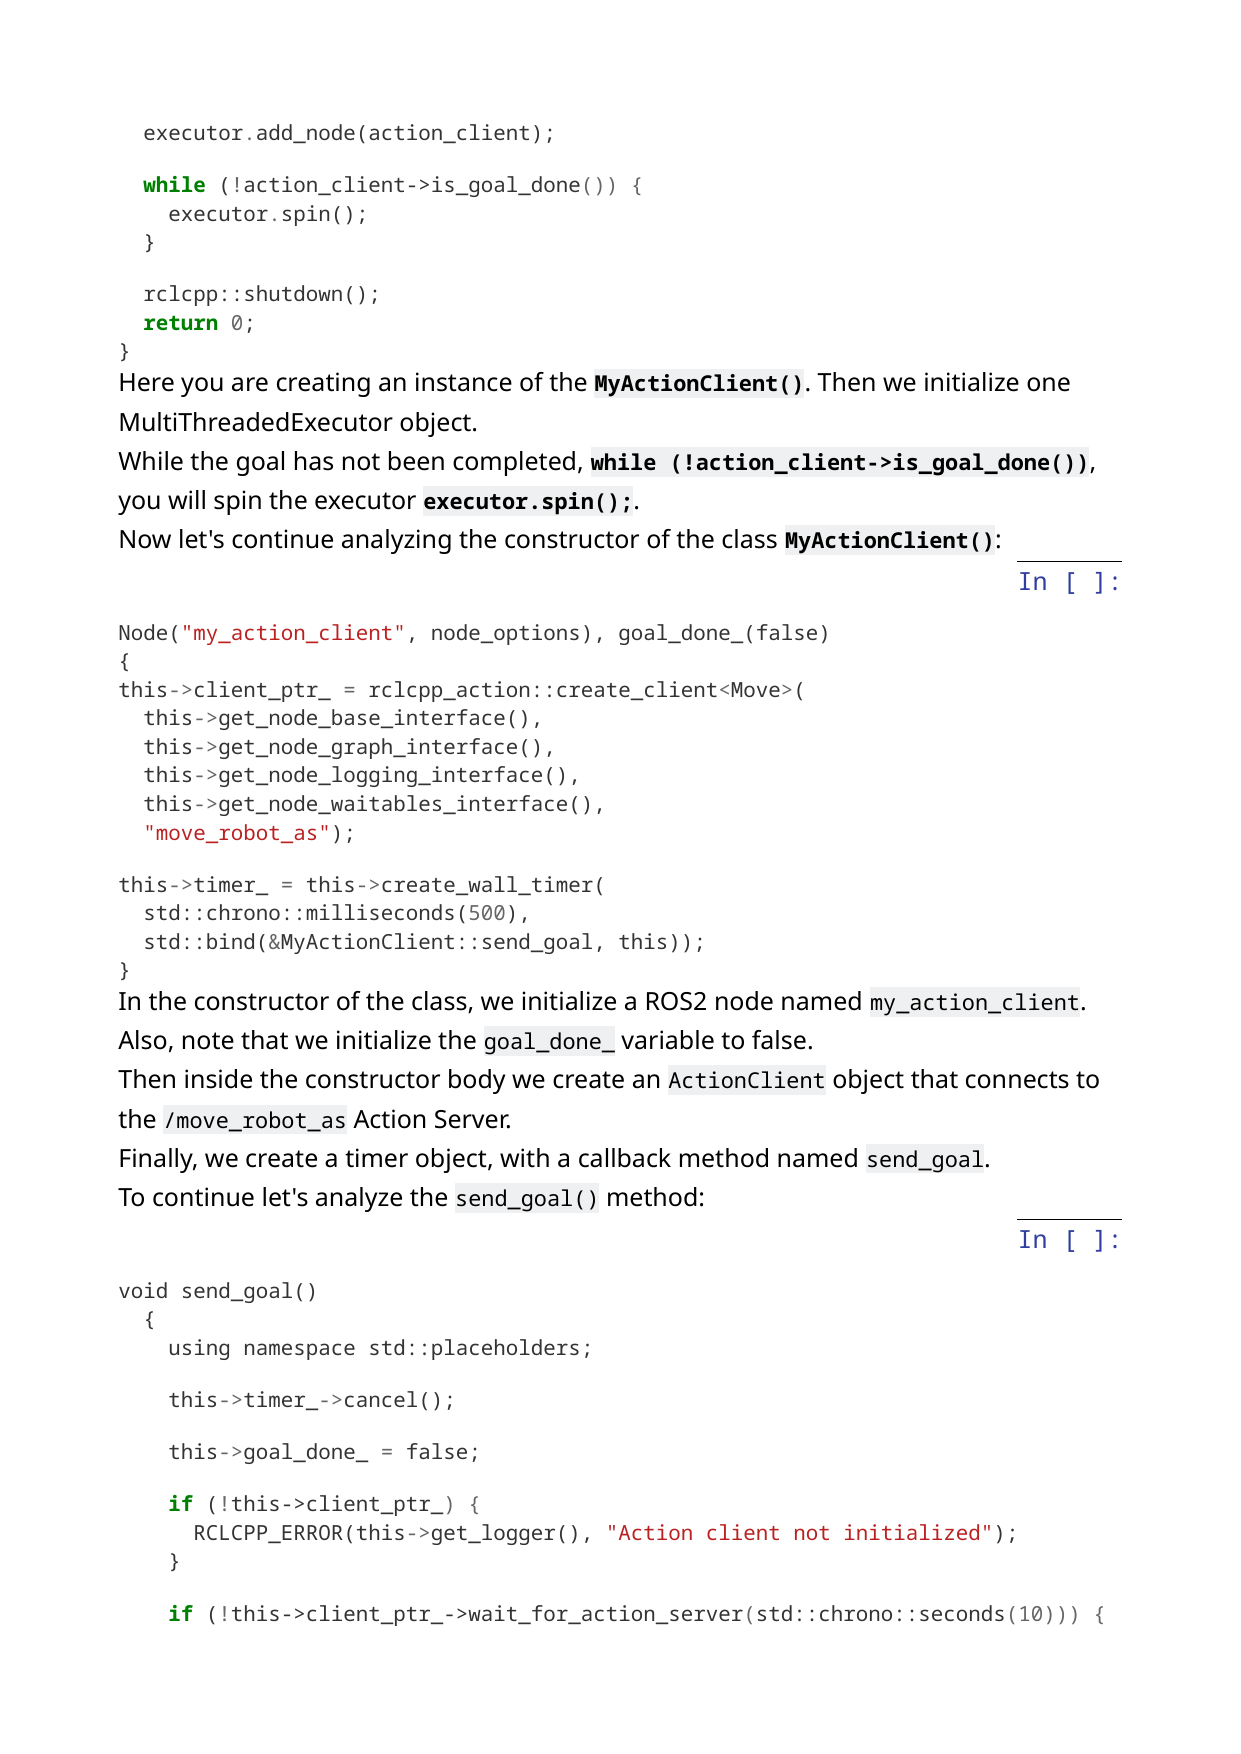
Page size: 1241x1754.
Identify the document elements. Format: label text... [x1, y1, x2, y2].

text executor.add_node(action_client); [118, 118, 1122, 147]
text Here you are creating an instance of the MyActionClient(). Then we initialize one MultiThreadedExecutor object. [118, 365, 1122, 438]
text Node("my_action_client", node_options), goal_done_(false) [118, 618, 1122, 647]
text While the goal has not been completed, while (!action_client->is_goal_done()), you will spin the executor executor.spin();. [118, 443, 1122, 517]
text } [118, 337, 1122, 365]
text this->get_node_logging_interface(), [118, 761, 1122, 789]
text this->get_node_base_interface(), [118, 703, 1122, 732]
text In the constructor of the class, we initialize a ROS2 node named my_action_client. Also, note that we initialize the goal_done_ variable to false. [118, 984, 1122, 1057]
text "move_robot_as"); [118, 818, 1122, 846]
text if (!this->client_ptr_->wait_for_action_server(std::chrono::seconds(10))) { [118, 1599, 1122, 1627]
text Now let's continue analyzing the constructor of the class MyActionClient(): [118, 522, 1122, 556]
text this->get_node_graph_interface(), [118, 732, 1122, 761]
text if (!this->client_ptr_) { [118, 1489, 1122, 1518]
text this->client_ptr_ = rclcpp_action::create_client<Move>( [118, 675, 1122, 703]
text this->timer_->cancel(); [118, 1385, 1122, 1414]
text this->goal_done_ = false; [118, 1437, 1122, 1466]
text return 0; [118, 308, 1122, 337]
text Finally, we create a timer object, with a callback method named send_goal. [118, 1140, 1122, 1174]
text rclcpp::shutdown(); [118, 279, 1122, 308]
text this->timer_ = this->create_wall_timer( [118, 870, 1122, 898]
text std::chrono::milliseconds(500), [118, 898, 1122, 927]
text while (!action_client->is_goal_done()) { [118, 170, 1122, 199]
text Then inside the constructor body we create an ActionClient object that connects to the /move_robot_as Action Server. [118, 1062, 1122, 1135]
text In [ ]: [118, 1219, 1122, 1256]
text RCLCPP_ERROR(this->get_logger(), "Action client not initialized"); [118, 1518, 1122, 1547]
text executor.spin(); [118, 199, 1122, 227]
text In [ ]: [118, 561, 1122, 598]
text std::bind(&MyActionClient::send_goal, this)); [118, 927, 1122, 955]
text } [118, 1547, 1122, 1575]
text this->get_node_waitables_interface(), [118, 789, 1122, 818]
text } [118, 955, 1122, 984]
text { [118, 1304, 1122, 1333]
text void send_goal() [118, 1276, 1122, 1304]
text using namespace std::placeholders; [118, 1333, 1122, 1361]
text To continue let's analyze the send_goal() method: [118, 1179, 1122, 1214]
text { [118, 647, 1122, 675]
text } [118, 227, 1122, 256]
